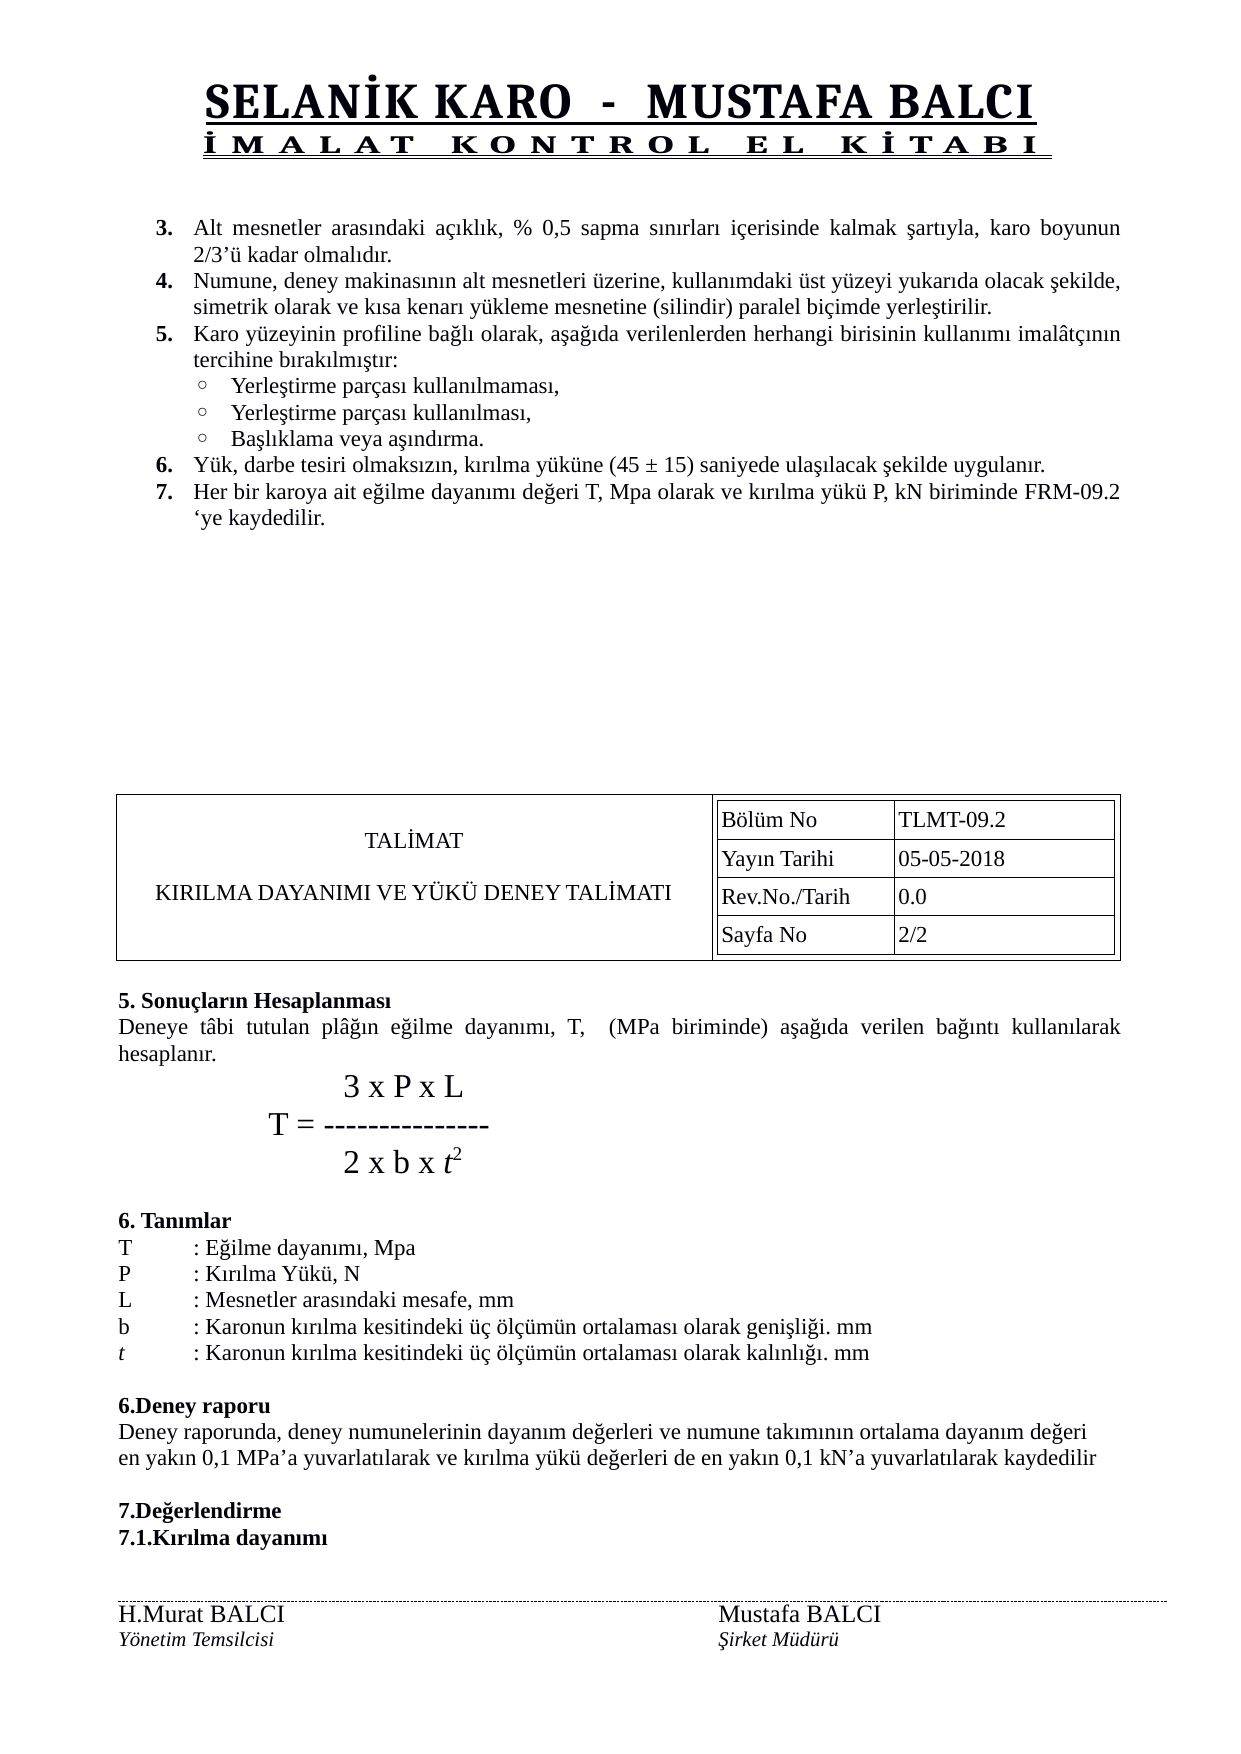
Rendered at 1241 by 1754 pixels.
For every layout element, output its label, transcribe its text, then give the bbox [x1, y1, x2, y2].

table_cell Rev.No./Tarih [718, 878, 894, 915]
table_cell Sayfa No [718, 916, 894, 954]
text en yakın 0,1 MPa’a yuvarlatılarak ve kırılma yükü değerleri de en yakın 0,1 kN’a yuvarlatılarak kaydedilir [118, 1444, 1122, 1471]
text t : Karonun kırılma kesitindeki üç ölçümün ortalaması olarak kalınlığı. mm [118, 1339, 1122, 1365]
text Deney raporunda, deney numunelerinin dayanım değerleri ve numune takımının ortalama dayanım değeri [118, 1418, 1122, 1444]
table_cell 0.0 [895, 878, 1114, 915]
text 3 x P x L [118, 1066, 1122, 1104]
list Alt mesnetler arasındaki açıklık, % 0,5 sapma sınırları içerisinde kalmak şartıyla, karo boyunun 2/3’ü kadar olmalıdır. [156, 214, 1122, 267]
text L : Mesnetler arasındaki mesafe, mm [118, 1286, 1122, 1313]
text 5. Sonuçların Hesaplanması [118, 987, 1122, 1013]
list Yerleştirme parçası kullanılmaması, [193, 372, 1122, 399]
list Yerleştirme parçası kullanılması, [193, 399, 1122, 425]
text 6. Tanımlar [118, 1207, 1122, 1234]
list Karo yüzeyinin profiline bağlı olarak, aşağıda verilenlerden herhangi birisinin kullanımı imalâtçının tercihine bırakılmıştır: [156, 320, 1122, 372]
list Başlıklama veya aşındırma. [193, 425, 1122, 451]
table_header TALİMAT KIRILMA DAYANIMI VE YÜKÜ DENEY TALİMATI [117, 795, 712, 960]
text T : Eğilme dayanımı, Mpa [118, 1234, 1122, 1260]
text T = --------------- [118, 1104, 1122, 1143]
table_cell 2/2 [895, 916, 1114, 954]
text 6.Deney raporu [118, 1392, 1122, 1418]
table_header Bölüm No [718, 801, 894, 839]
text P : Kırılma Yükü, N [118, 1260, 1122, 1286]
table_header TLMT-09.2 [895, 801, 1114, 839]
table_cell Yayın Tarihi [718, 840, 894, 877]
text 7.Değerlendirme [118, 1497, 1122, 1523]
list Yük, darbe tesiri olmaksızın, kırılma yüküne (45 ± 15) saniyede ulaşılacak şekilde uygulanır. [156, 451, 1122, 478]
text b : Karonun kırılma kesitindeki üç ölçümün ortalaması olarak genişliği. mm [118, 1313, 1122, 1339]
list Numune, deney makinasının alt mesnetleri üzerine, kullanımdaki üst yüzeyi yukarıda olacak şekilde, simetrik olarak ve kısa kenarı yükleme mesnetine (silindir) paralel biçimde yerleştirilir. [156, 267, 1122, 320]
table_header [713, 795, 1120, 960]
table_cell 05-05-2018 [895, 840, 1114, 877]
text 2 x b x t2 [118, 1143, 1122, 1181]
list Her bir karoya ait eğilme dayanımı değeri T, Mpa olarak ve kırılma yükü P, kN biriminde FRM-09.2 ‘ye kaydedilir. [156, 478, 1122, 531]
text 7.1.Kırılma dayanımı [118, 1523, 1122, 1550]
text Deneye tâbi tutulan plâğın eğilme dayanımı, T, (MPa biriminde) aşağıda verilen bağıntı kullanılarak hesaplanır. [118, 1013, 1122, 1066]
